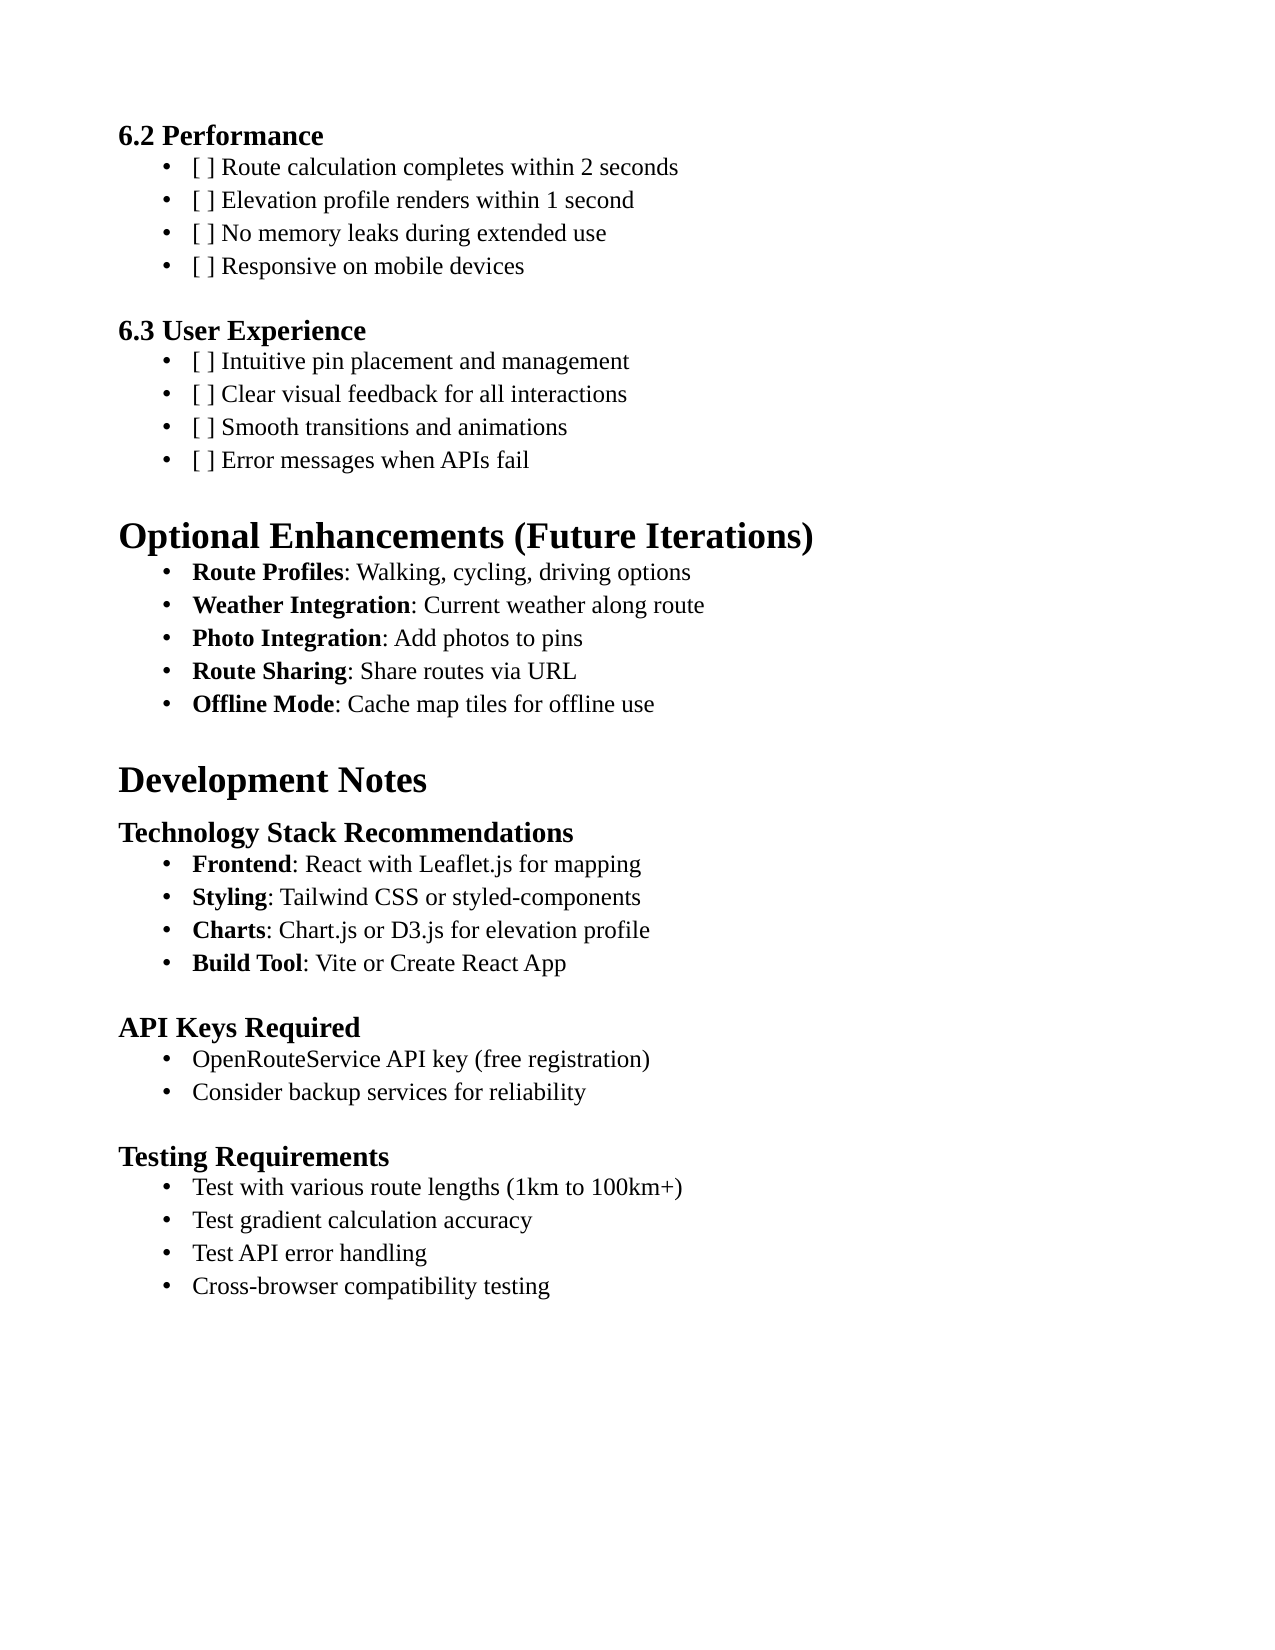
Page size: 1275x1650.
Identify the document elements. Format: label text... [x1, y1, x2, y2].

list [ ] Smooth transitions and animations [162, 412, 1157, 441]
subtitle 6.3 User Experience [118, 313, 1157, 346]
list Cross-browser compatibility testing [162, 1271, 1157, 1300]
list [ ] Route calculation completes within 2 seconds [162, 152, 1157, 180]
list Consider backup services for reliability [162, 1077, 1157, 1105]
subtitle Development Notes [118, 758, 1157, 801]
list Frontend: React with Leaflet.js for mapping [162, 849, 1157, 878]
list Test gradient calculation accuracy [162, 1205, 1157, 1234]
list Route Profiles: Walking, cycling, driving options [162, 557, 1157, 586]
list [ ] No memory leaks during extended use [162, 218, 1157, 246]
list Offline Mode: Cache map tiles for offline use [162, 689, 1157, 718]
list Charts: Chart.js or D3.js for elevation profile [162, 915, 1157, 944]
list Route Sharing: Share routes via URL [162, 656, 1157, 685]
list [ ] Intuitive pin placement and management [162, 346, 1157, 375]
list [ ] Responsive on mobile devices [162, 251, 1157, 279]
list [ ] Elevation profile renders within 1 second [162, 185, 1157, 213]
list Photo Integration: Add photos to pins [162, 623, 1157, 652]
list Build Tool: Vite or Create React App [162, 948, 1157, 977]
subtitle Technology Stack Recommendations [118, 815, 1157, 849]
list Weather Integration: Current weather along route [162, 590, 1157, 619]
list [ ] Error messages when APIs fail [162, 446, 1157, 474]
list Test API error handling [162, 1238, 1157, 1267]
subtitle API Keys Required [118, 1010, 1157, 1044]
list Test with various route lengths (1km to 100km+) [162, 1172, 1157, 1201]
subtitle 6.2 Performance [118, 118, 1157, 152]
list [ ] Clear visual feedback for all interactions [162, 379, 1157, 408]
subtitle Testing Requirements [118, 1139, 1157, 1172]
list OpenRouteService API key (free registration) [162, 1044, 1157, 1072]
list Styling: Tailwind CSS or styled-components [162, 882, 1157, 911]
subtitle Optional Enhancements (Future Iterations) [118, 514, 1157, 557]
